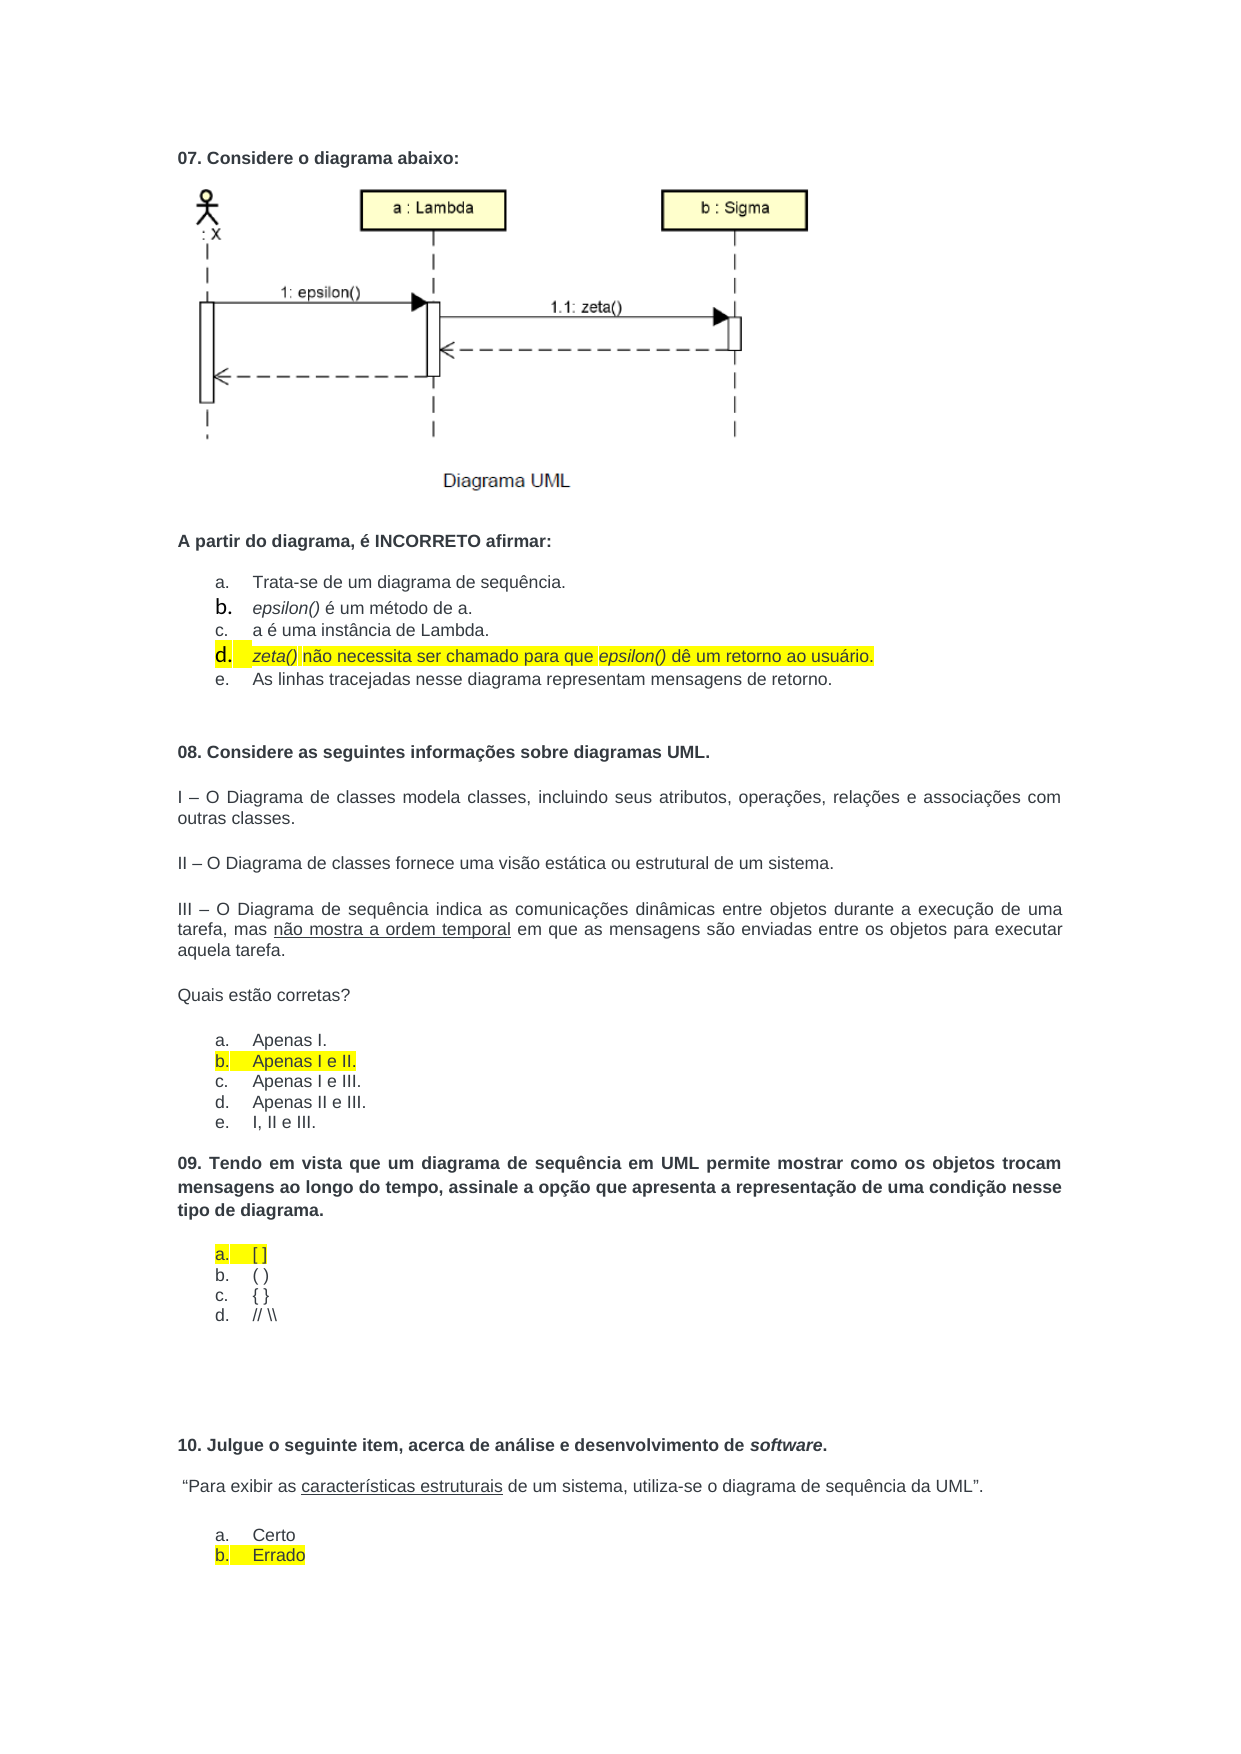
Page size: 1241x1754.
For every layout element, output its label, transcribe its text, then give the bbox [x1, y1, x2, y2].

text I – O Diagrama de classes modela classes, incluindo seus atributos, operações, relações e associações com outras classes. [177, 787, 1063, 828]
list Apenas I e III. [215, 1071, 1063, 1091]
list Apenas II e III. [215, 1091, 1063, 1112]
list [ ] [215, 1244, 1063, 1264]
list Apenas I. [215, 1030, 1063, 1051]
text Quais estão corretas? [177, 985, 1063, 1005]
text 08. Considere as seguintes informações sobre diagramas UML. [177, 742, 1063, 762]
list Apenas I e II. [215, 1051, 1063, 1071]
text 07. Considere o diagrama abaixo: [177, 148, 1063, 168]
text 10. Julgue o seguinte item, acerca de análise e desenvolvimento de software. “Para exibir as características estruturais de um sistema, utiliza-se o diagrama de sequência da UML”. [177, 1435, 1063, 1524]
list zeta() não necessita ser chamado para que epsilon() dê um retorno ao usuário. [215, 640, 1063, 668]
list { } [215, 1285, 1063, 1305]
list Certo [215, 1524, 1063, 1545]
text II – O Diagrama de classes fornece uma visão estática ou estrutural de um sistema. [177, 853, 1063, 873]
picture [177, 171, 826, 495]
list As linhas tracejadas nesse diagrama representam mensagens de retorno. [215, 668, 1063, 689]
list epsilon() é um método de a. [215, 592, 1063, 620]
text A partir do diagrama, é INCORRETO afirmar: [177, 531, 1063, 572]
list Trata-se de um diagrama de sequência. [215, 572, 1063, 592]
text III – O Diagrama de sequência indica as comunicações dinâmicas entre objetos durante a execução de uma tarefa, mas não mostra a ordem temporal em que as mensagens são enviadas entre os objetos para executar aquela tarefa. [177, 898, 1063, 960]
list Errado [215, 1545, 1063, 1565]
list ( ) [215, 1264, 1063, 1285]
text 09. Tendo em vista que um diagrama de sequência em UML permite mostrar como os objetos trocam mensagens ao longo do tempo, assinale a opção que apresenta a representação de uma condição nesse tipo de diagrama. [177, 1153, 1063, 1220]
list a é uma instância de Lambda. [215, 620, 1063, 640]
list // \\ [215, 1305, 1063, 1326]
list I, II e III. [215, 1112, 1063, 1132]
